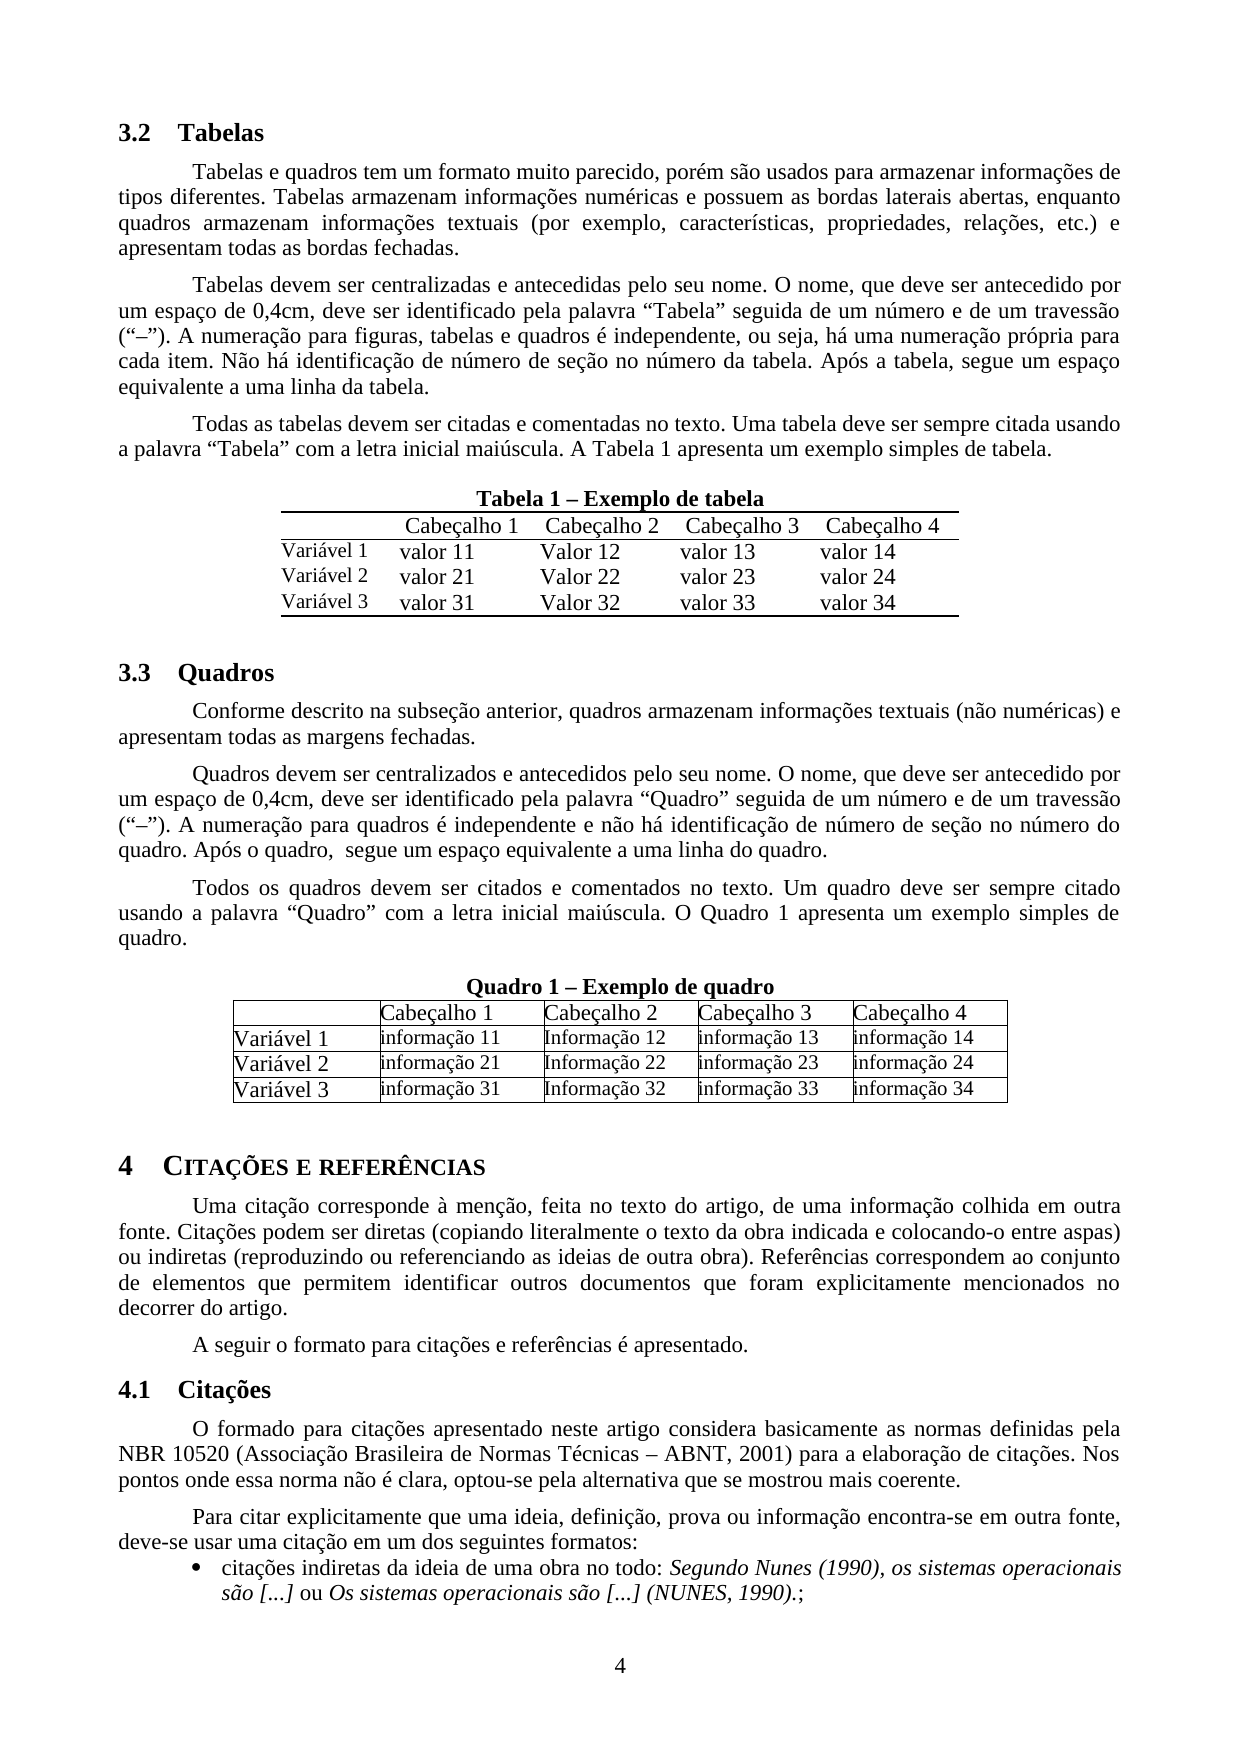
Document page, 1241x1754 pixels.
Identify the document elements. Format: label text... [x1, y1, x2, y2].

table_cell valor 31 [399, 590, 539, 615]
text Tabela 1 – Exemplo de tabela [118, 486, 1122, 511]
text Tabelas devem ser centralizadas e antecedidas pelo seu nome. O nome, que deve ser antecedido por um espaço de 0,4cm, deve ser identificado pela palavra “Tabela” seguida de um número e de um travessão (“–”). A numeração para figuras, tabelas e quadros é independente, ou seja, há uma numeração própria para cada item. Não há identificação de número de seção no número da tabela. Após a tabela, segue um espaço equivalente a uma linha da tabela. [118, 272, 1122, 399]
list citações indiretas da ideia de uma obra no todo: Segundo Nunes (1990), os sistemas operacionais são [...] ou Os sistemas operacionais são [...] (NUNES, 1990).; [192, 1555, 1122, 1606]
table_cell informação 21 [381, 1052, 544, 1077]
subtitle Quadros [118, 658, 1122, 687]
table_header Cabeçalho 1 [399, 513, 539, 538]
table_cell informação 24 [854, 1052, 1007, 1077]
table_cell valor 23 [680, 564, 820, 589]
table_cell informação 13 [699, 1026, 853, 1051]
table_cell informação 23 [699, 1052, 853, 1077]
text Todos os quadros devem ser citados e comentados no texto. Um quadro deve ser sempre citado usando a palavra “Quadro” com a letra inicial maiúscula. O Quadro 1 apresenta um exemplo simples de quadro. [118, 874, 1122, 951]
table_cell informação 33 [699, 1078, 853, 1102]
text Quadros devem ser centralizados e antecedidos pelo seu nome. O nome, que deve ser antecedido por um espaço de 0,4cm, deve ser identificado pela palavra “Quadro” seguida de um número e de um travessão (“–”). A numeração para quadros é independente e não há identificação de número de seção no número do quadro. Após o quadro, segue um espaço equivalente a uma linha do quadro. [118, 761, 1122, 863]
subtitle Tabelas [118, 118, 1122, 147]
table_cell Informação 22 [545, 1052, 698, 1077]
table_cell valor 11 [399, 540, 539, 564]
table_cell Valor 22 [540, 564, 680, 589]
table_header Cabeçalho 2 [540, 513, 680, 538]
table_header Cabeçalho 1 [381, 1001, 544, 1025]
table_cell valor 14 [820, 540, 959, 564]
text O formado para citações apresentado neste artigo considera basicamente as normas definidas pela NBR 10520 (Associação Brasileira de Normas Técnicas – ABNT, 2001) para a elaboração de citações. Nos pontos onde essa norma não é clara, optou-se pela alternativa que se mostrou mais coerente. [118, 1416, 1122, 1492]
text Quadro 1 – Exemplo de quadro [118, 974, 1122, 1000]
table_cell Variável 2 [234, 1052, 380, 1077]
text A seguir o formato para citações e referências é apresentado. [118, 1332, 1122, 1358]
table_header Cabeçalho 4 [854, 1001, 1007, 1025]
text Tabelas e quadros tem um formato muito parecido, porém são usados para armazenar informações de tipos diferentes. Tabelas armazenam informações numéricas e possuem as bordas laterais abertas, enquanto quadros armazenam informações textuais (por exemplo, características, propriedades, relações, etc.) e apresentam todas as bordas fechadas. [118, 159, 1122, 260]
table_cell valor 33 [680, 590, 820, 615]
table_header Cabeçalho 3 [699, 1001, 853, 1025]
table_cell Valor 12 [540, 540, 680, 564]
text Conforme descrito na subseção anterior, quadros armazenam informações textuais (não numéricas) e apresentam todas as margens fechadas. [118, 698, 1122, 749]
table_cell valor 24 [820, 564, 959, 589]
text Uma citação corresponde à menção, feita no texto do artigo, de uma informação colhida em outra fonte. Citações podem ser diretas (copiando literalmente o texto da obra indicada e colocando-o entre aspas) ou indiretas (reproduzindo ou referenciando as ideias de outra obra). Referências correspondem ao conjunto de elementos que permitem identificar outros documentos que foram explicitamente mencionados no decorrer do artigo. [118, 1193, 1122, 1320]
table_header [281, 513, 399, 538]
table_cell informação 14 [854, 1026, 1007, 1051]
table_header Cabeçalho 4 [820, 513, 959, 538]
table_cell valor 21 [399, 564, 539, 589]
table_cell Variável 1 [281, 540, 399, 564]
table_cell Variável 3 [281, 590, 399, 615]
table_cell Variável 3 [234, 1078, 380, 1102]
table_cell Valor 32 [540, 590, 680, 615]
table_cell Variável 2 [281, 564, 399, 589]
text Todas as tabelas devem ser citadas e comentadas no texto. Uma tabela deve ser sempre citada usando a palavra “Tabela” com a letra inicial maiúscula. A Tabela 1 apresenta um exemplo simples de tabela. [118, 411, 1122, 462]
table_cell informação 34 [854, 1078, 1007, 1102]
table_cell Informação 12 [545, 1026, 698, 1051]
table_cell valor 34 [820, 590, 959, 615]
subtitle Citações e referências [118, 1149, 1122, 1182]
table_cell Informação 32 [545, 1078, 698, 1102]
text Para citar explicitamente que uma ideia, definição, prova ou informação encontra-se em outra fonte, deve-se usar uma citação em um dos seguintes formatos: [118, 1504, 1122, 1555]
table_header Cabeçalho 3 [680, 513, 820, 538]
table_cell informação 11 [381, 1026, 544, 1051]
table_cell valor 13 [680, 540, 820, 564]
table_header [234, 1001, 380, 1025]
subtitle Citações [118, 1375, 1122, 1404]
table_cell informação 31 [381, 1078, 544, 1102]
table_header Cabeçalho 2 [545, 1001, 698, 1025]
table_cell Variável 1 [234, 1026, 380, 1051]
